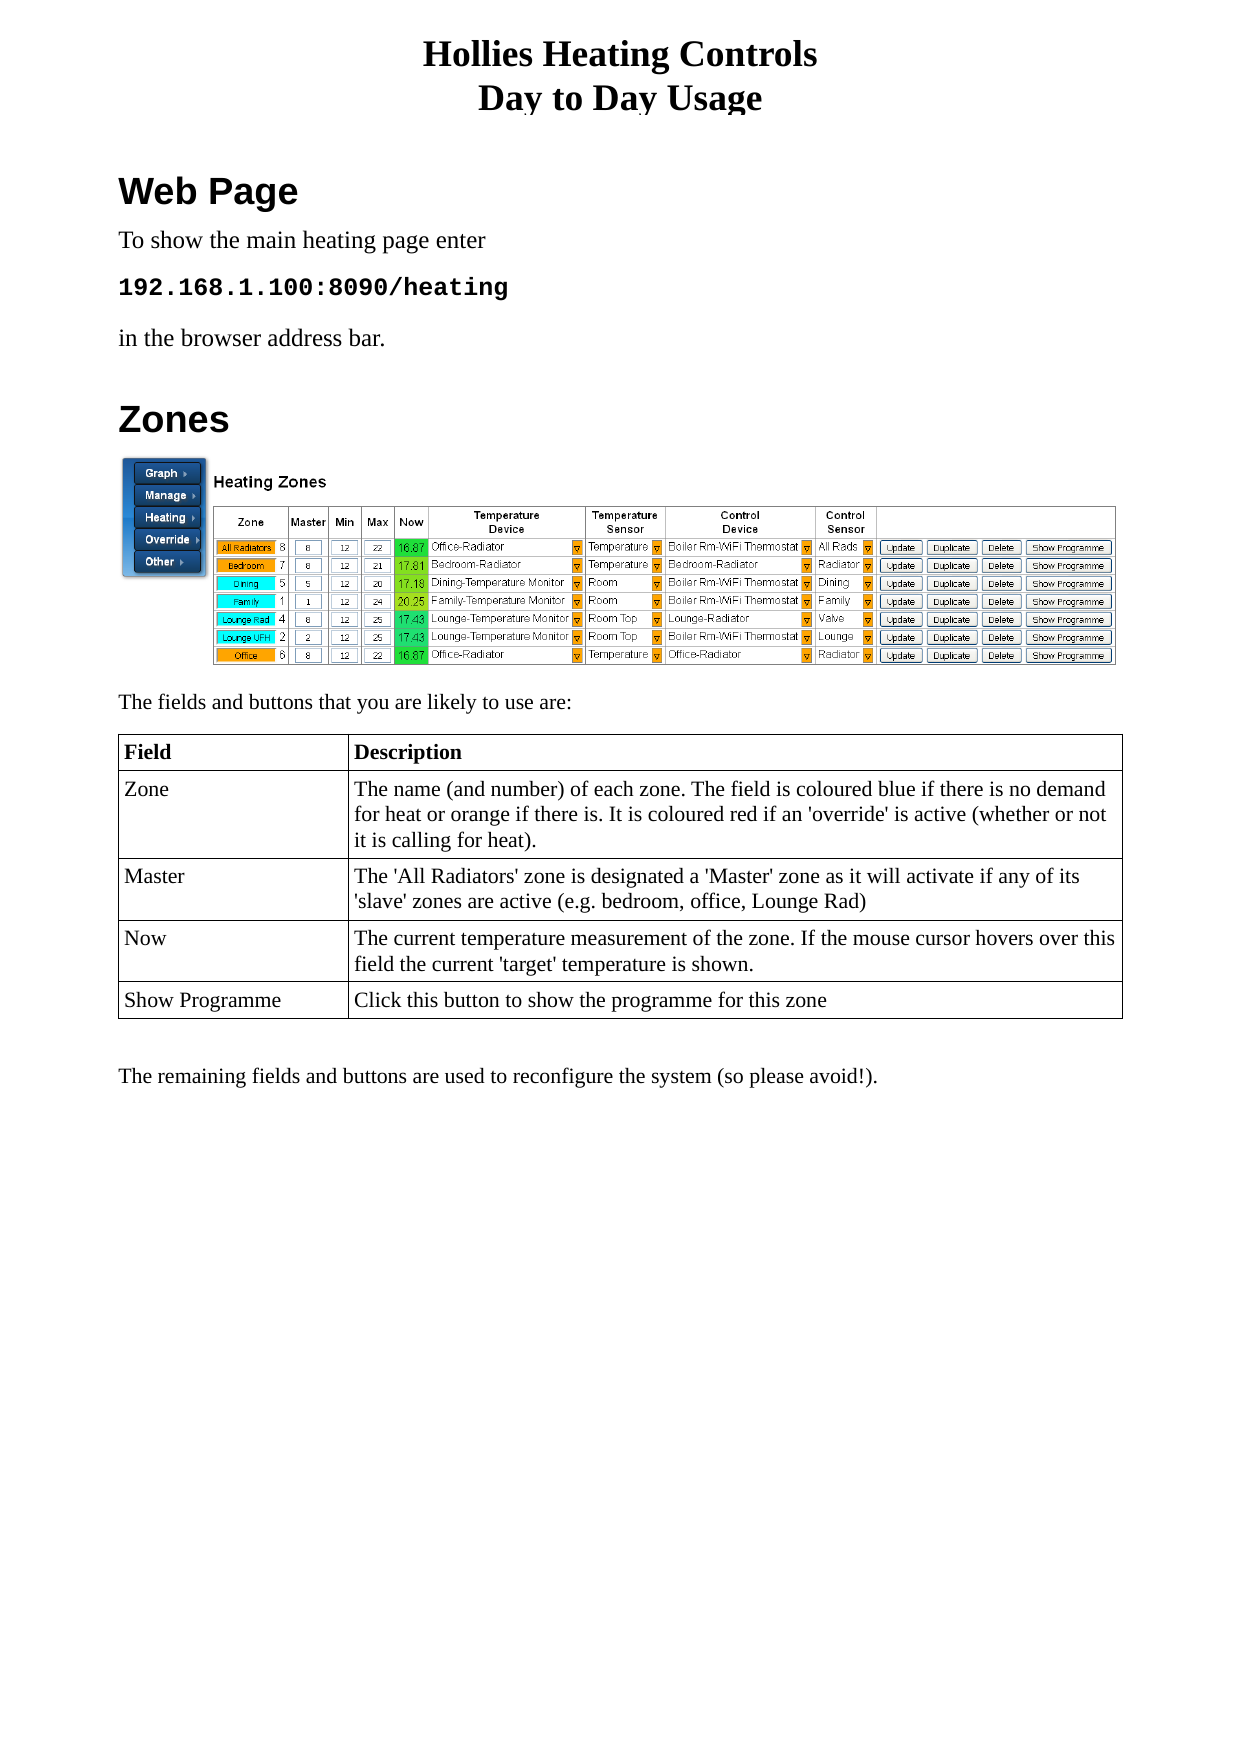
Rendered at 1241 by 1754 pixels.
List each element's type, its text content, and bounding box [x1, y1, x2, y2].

picture [118, 453, 1123, 684]
table_header Field [119, 735, 348, 770]
table_cell Master [119, 859, 348, 919]
table_cell Now [119, 921, 348, 981]
text To show the main heating page enter [118, 225, 1122, 254]
table_cell Show Programme [119, 982, 348, 1018]
table_header Description [349, 735, 1122, 770]
table_cell The 'All Radiators' zone is designated a 'Master' zone as it will activate if any of its 'slave' zones are active (e.g. bedroom, office, Lounge Rad) [349, 859, 1122, 919]
subtitle Zones [118, 397, 1122, 441]
subtitle Web Page [118, 169, 1122, 213]
table_cell The name (and number) of each zone. The field is coloured blue if there is no demand for heat or orange if there is. It is coloured red if an 'override' is active (whether or not it is calling for heat). [349, 771, 1122, 857]
table_cell Click this button to show the programme for this zone [349, 982, 1122, 1018]
table_cell Zone [119, 771, 348, 857]
text 192.168.1.100:8090/heating [118, 274, 1122, 303]
text in the browser address bar. [118, 323, 1122, 352]
text The remaining fields and buttons are used to reconfigure the system (so please avoid!). [118, 1063, 1122, 1088]
table_cell The current temperature measurement of the zone. If the mouse cursor hovers over this field the current 'target' temperature is shown. [349, 921, 1122, 981]
text The fields and buttons that you are likely to use are: [118, 684, 1122, 714]
